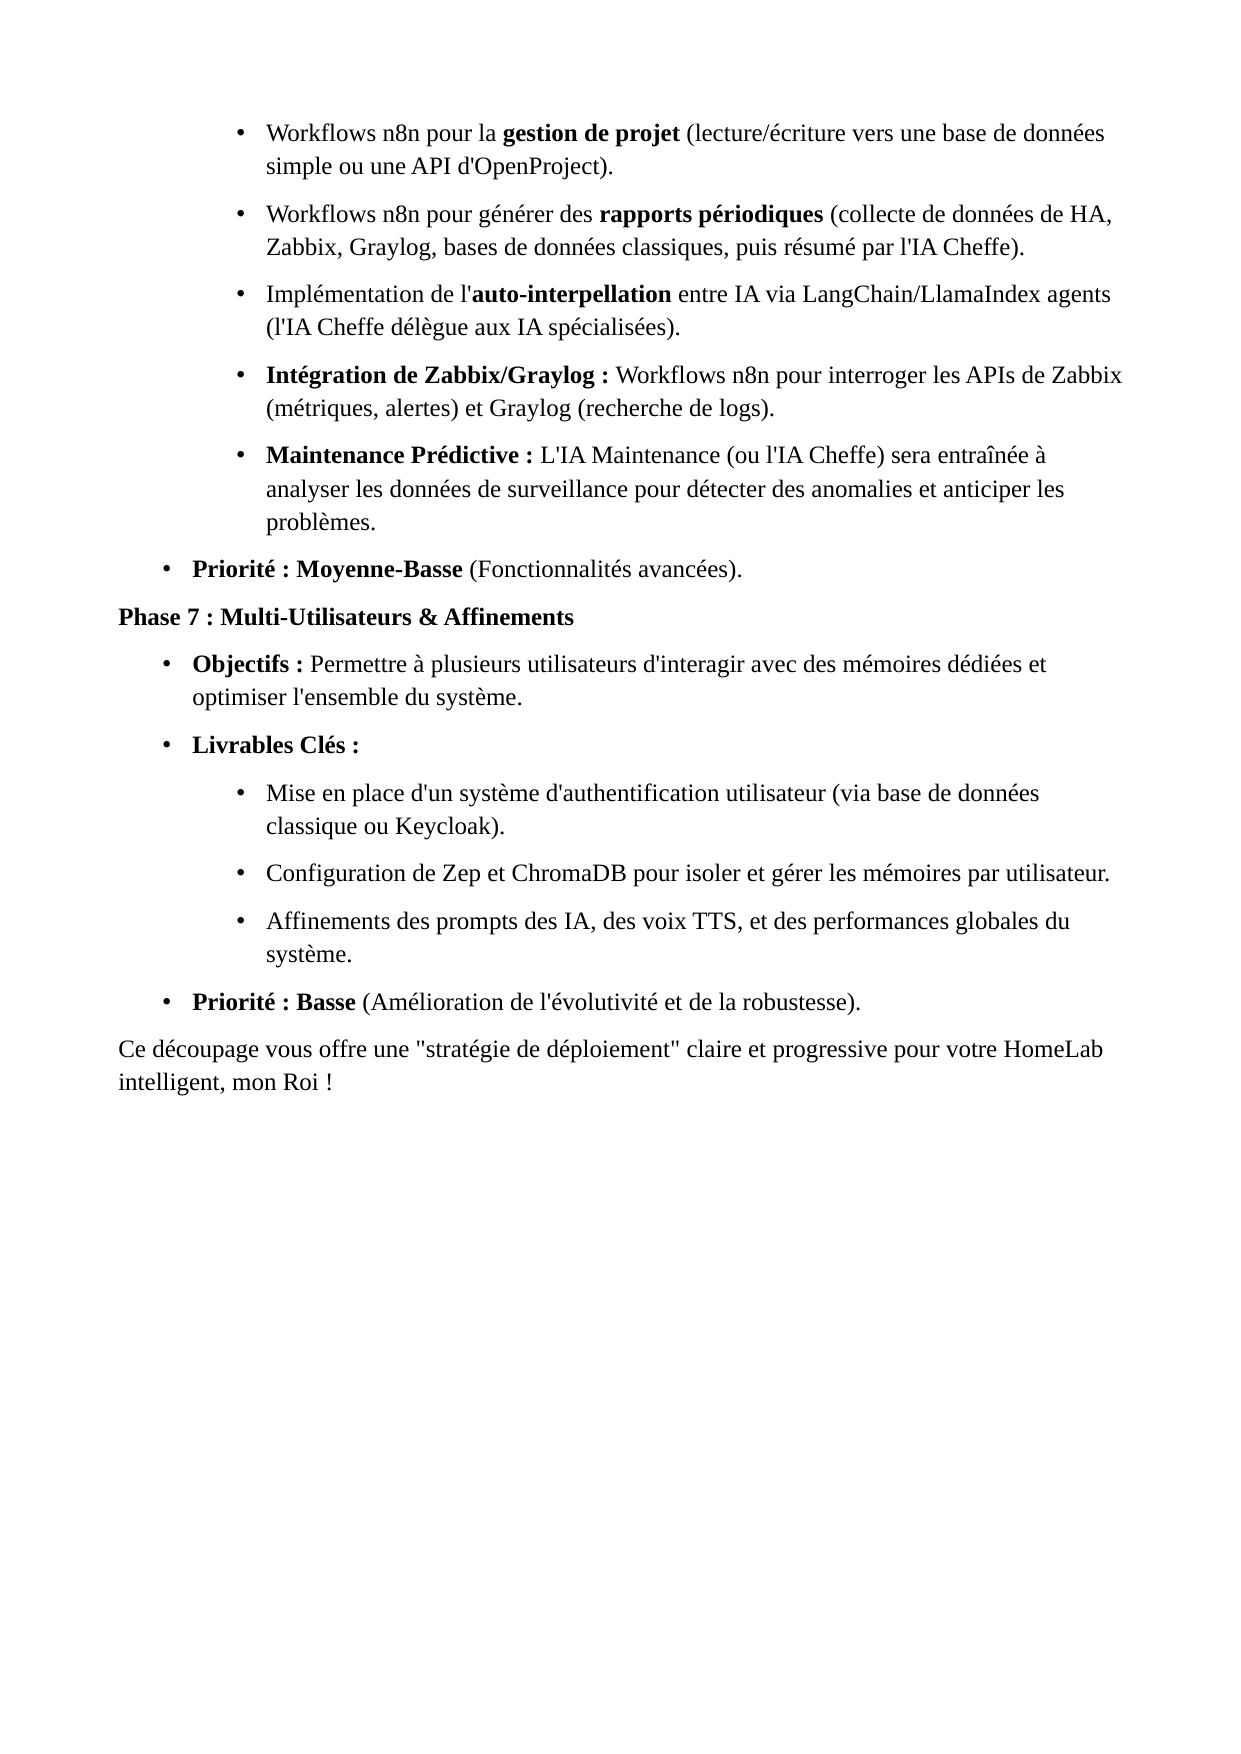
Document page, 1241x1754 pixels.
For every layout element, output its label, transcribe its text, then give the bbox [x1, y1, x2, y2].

list Priorité : Basse (Amélioration de l'évolutivité et de la robustesse). [162, 987, 1122, 1015]
list Implémentation de l'auto-interpellation entre IA via LangChain/LlamaIndex agents (l'IA Cheffe délègue aux IA spécialisées). [236, 279, 1122, 341]
subtitle Phase 7 : Multi-Utilisateurs & Affinements [118, 602, 1122, 631]
list Workflows n8n pour la gestion de projet (lecture/écriture vers une base de données simple ou une API d'OpenProject). [236, 118, 1122, 180]
list Mise en place d'un système d'authentification utilisateur (via base de données classique ou Keycloak). [236, 778, 1122, 839]
list Intégration de Zabbix/Graylog : Workflows n8n pour interroger les APIs de Zabbix (métriques, alertes) et Graylog (recherche de logs). [236, 360, 1122, 422]
list Livrables Clés : [162, 730, 1122, 759]
list Priorité : Moyenne-Basse (Fonctionnalités avancées). [162, 554, 1122, 583]
list Objectifs : Permettre à plusieurs utilisateurs d'interagir avec des mémoires dédiées et optimiser l'ensemble du système. [162, 649, 1122, 711]
list Workflows n8n pour générer des rapports périodiques (collecte de données de HA, Zabbix, Graylog, bases de données classiques, puis résumé par l'IA Cheffe). [236, 199, 1122, 261]
list Configuration de Zep et ChromaDB pour isoler et gérer les mémoires par utilisateur. [236, 858, 1122, 887]
list Affinements des prompts des IA, des voix TTS, et des performances globales du système. [236, 906, 1122, 968]
text Ce découpage vous offre une "stratégie de déploiement" claire et progressive pour votre HomeLab intelligent, mon Roi ! [118, 1034, 1122, 1096]
list Maintenance Prédictive : L'IA Maintenance (ou l'IA Cheffe) sera entraînée à analyser les données de surveillance pour détecter des anomalies et anticiper les problèmes. [236, 441, 1122, 535]
